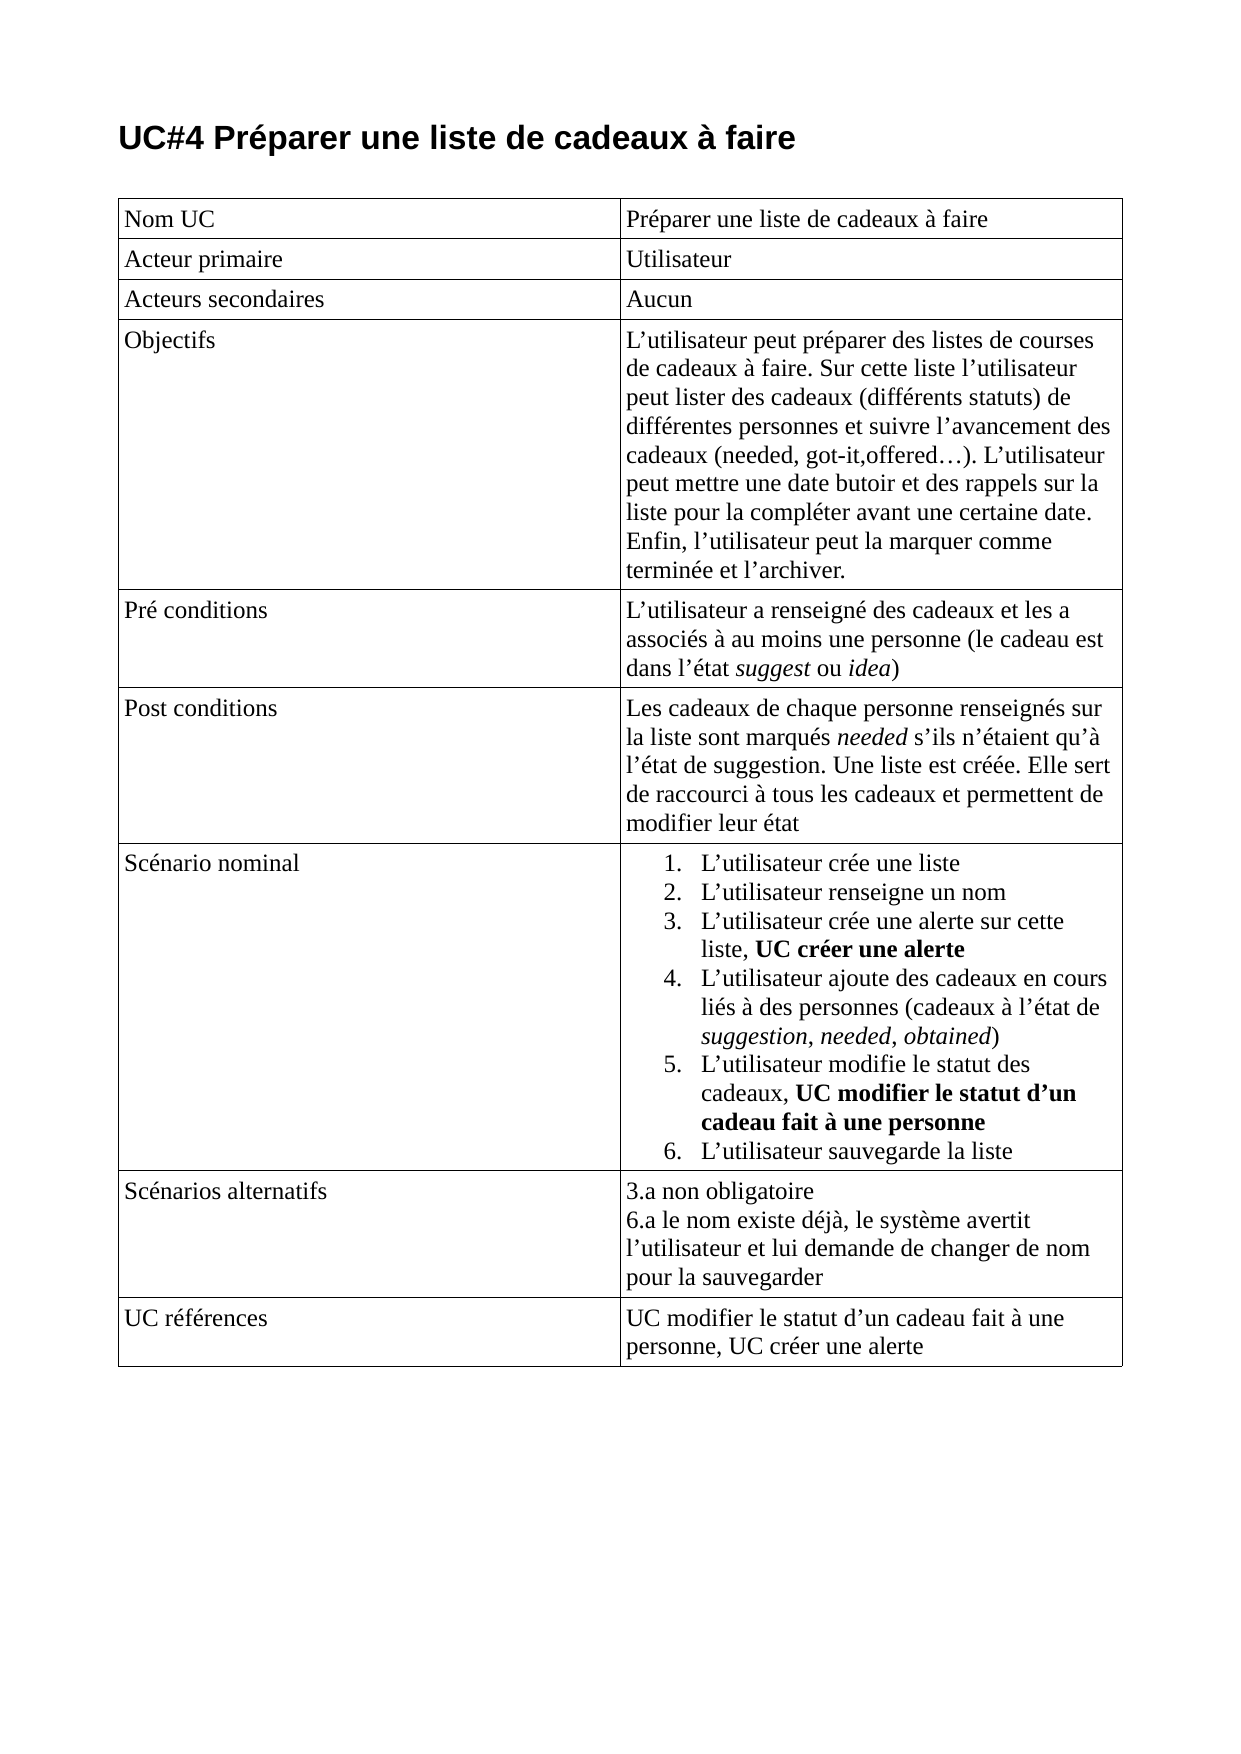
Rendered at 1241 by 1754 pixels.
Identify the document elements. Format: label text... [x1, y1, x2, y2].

table_header Préparer une liste de cadeaux à faire [621, 199, 1122, 238]
table_cell Acteurs secondaires [119, 280, 620, 319]
table_cell L’utilisateur crée une liste L’utilisateur renseigne un nom L’utilisateur crée une alerte sur cette liste, UC créer une alerte L’utilisateur ajoute des cadeaux en cours liés à des personnes (cadeaux à l’état de suggestion, needed, obtained) L’utilisateur modifie le statut des cadeaux, UC modifier le statut d’un cadeau fait à une personne L’utilisateur sauvegarde la liste [621, 844, 1122, 1170]
table_cell Objectifs [119, 320, 620, 589]
table_cell UC références [119, 1298, 620, 1366]
table_cell UC modifier le statut d’un cadeau fait à une personne, UC créer une alerte [621, 1298, 1122, 1366]
table_cell Pré conditions [119, 590, 620, 687]
table_cell 3.a non obligatoire 6.a le nom existe déjà, le système avertit l’utilisateur et lui demande de changer de nom pour la sauvegarder [621, 1171, 1122, 1297]
table_cell Les cadeaux de chaque personne renseignés sur la liste sont marqués needed s’ils n’étaient qu’à l’état de suggestion. Une liste est créée. Elle sert de raccourci à tous les cadeaux et permettent de modifier leur état [621, 688, 1122, 842]
table_header Nom UC [119, 199, 620, 238]
table_cell Utilisateur [621, 239, 1122, 279]
subtitle UC#4 Préparer une liste de cadeaux à faire [118, 118, 1122, 157]
table_cell Scénarios alternatifs [119, 1171, 620, 1297]
table_cell L’utilisateur peut préparer des listes de courses de cadeaux à faire. Sur cette liste l’utilisateur peut lister des cadeaux (différents statuts) de différentes personnes et suivre l’avancement des cadeaux (needed, got-it,offered…). L’utilisateur peut mettre une date butoir et des rappels sur la liste pour la compléter avant une certaine date. Enfin, l’utilisateur peut la marquer comme terminée et l’archiver. [621, 320, 1122, 589]
table_cell Post conditions [119, 688, 620, 842]
table_cell Scénario nominal [119, 844, 620, 1170]
table_cell Aucun [621, 280, 1122, 319]
table_cell Acteur primaire [119, 239, 620, 279]
table_cell L’utilisateur a renseigné des cadeaux et les a associés à au moins une personne (le cadeau est dans l’état suggest ou idea) [621, 590, 1122, 687]
